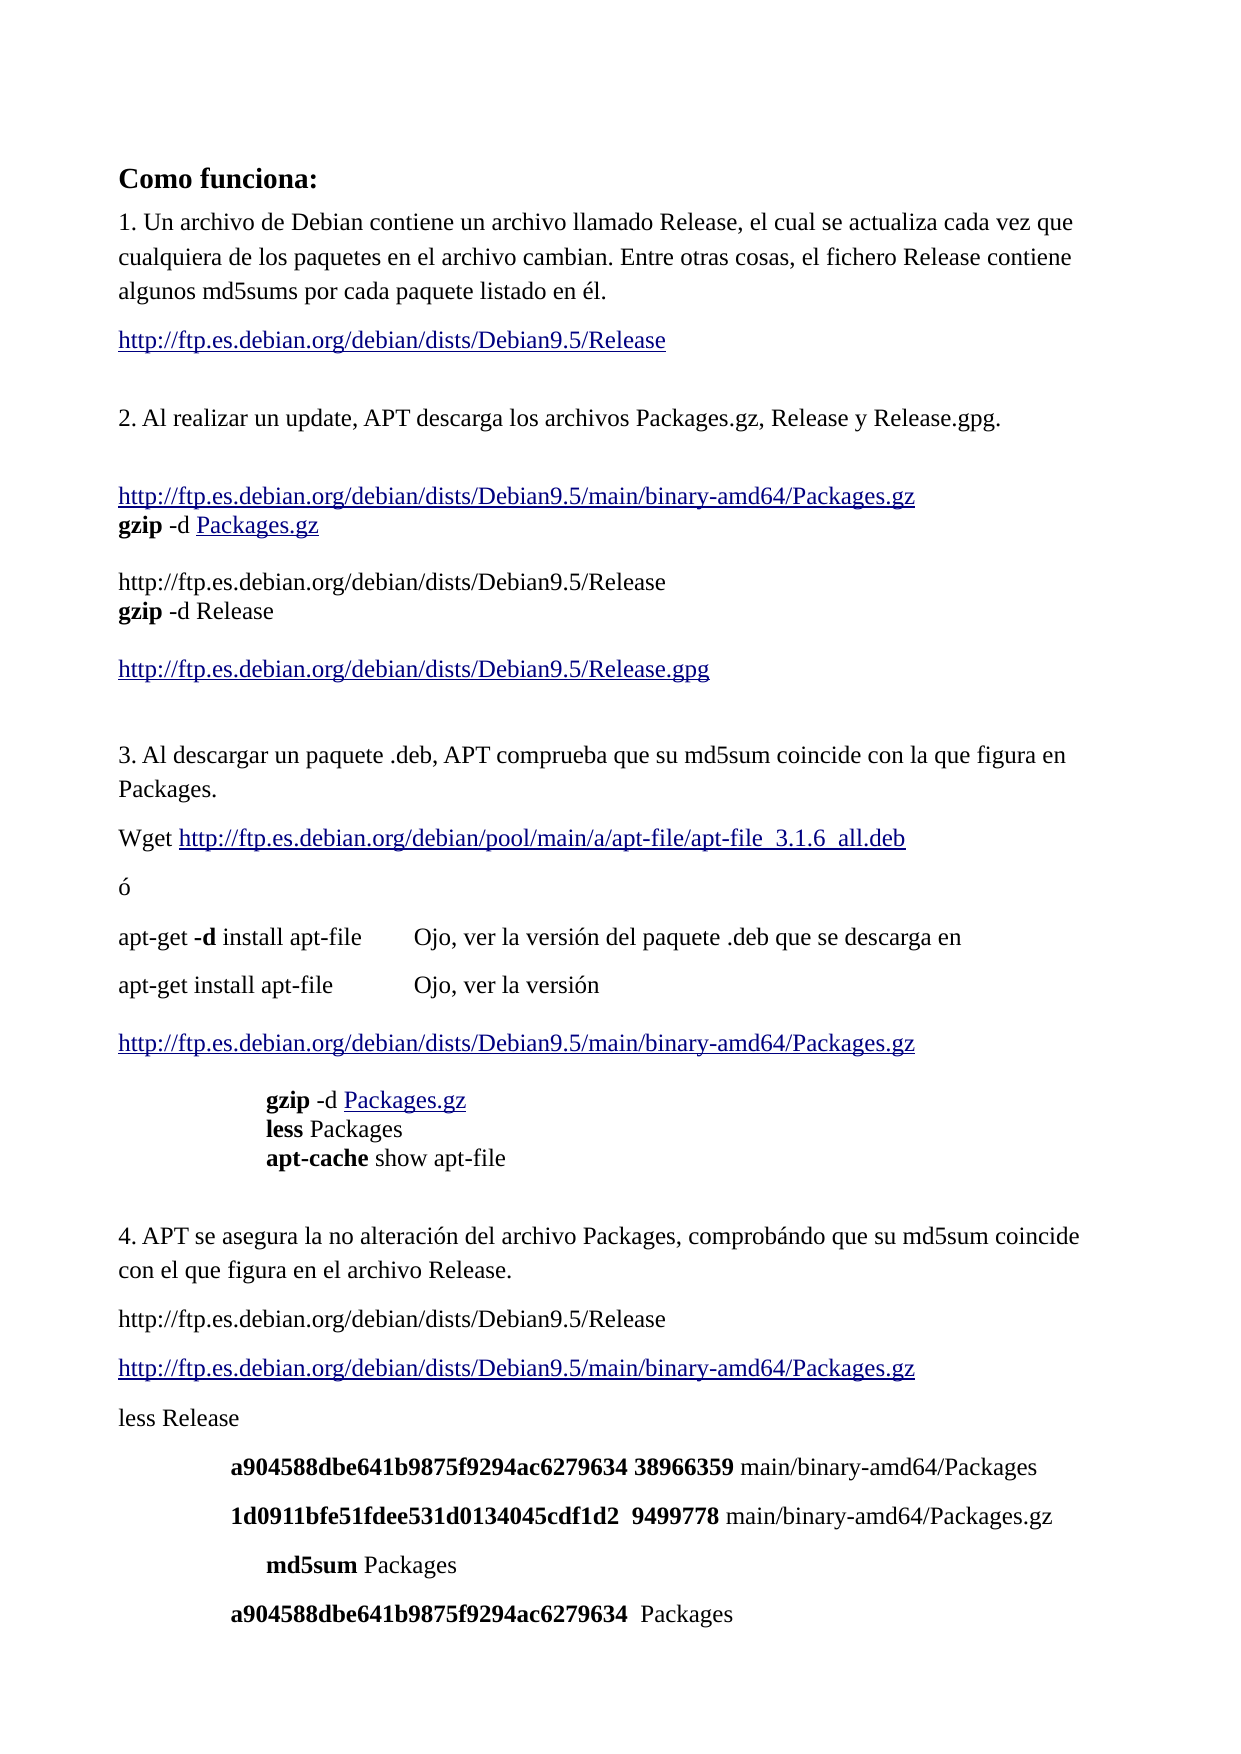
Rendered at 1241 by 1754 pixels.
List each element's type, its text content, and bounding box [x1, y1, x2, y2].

text md5sum Packages [266, 1550, 1122, 1578]
text a904588dbe641b9875f9294ac6279634 Packages [230, 1599, 1122, 1628]
text 3. Al descargar un paquete .deb, APT comprueba que su md5sum coincide con la que figura en Packages. [118, 740, 1122, 803]
text http://ftp.es.debian.org/debian/dists/Debian9.5/Release [118, 326, 1122, 354]
text less Packages [266, 1114, 1122, 1143]
text http://ftp.es.debian.org/debian/dists/Debian9.5/Release [118, 1304, 1122, 1333]
text Wget http://ftp.es.debian.org/debian/pool/main/a/apt-file/apt-file_3.1.6_all.deb [118, 823, 1122, 852]
text http://ftp.es.debian.org/debian/dists/Debian9.5/main/binary-amd64/Packages.gz [118, 1353, 1122, 1382]
text http://ftp.es.debian.org/debian/dists/Debian9.5/main/binary-amd64/Packages.gz [118, 481, 1122, 510]
text 1. Un archivo de Debian contiene un archivo llamado Release, el cual se actualiza cada vez que cualquiera de los paquetes en el archivo cambian. Entre otras cosas, el fichero Release contiene algunos md5sums por cada paquete listado en él. [118, 207, 1122, 305]
text less Release [118, 1403, 1122, 1431]
text 4. APT se asegura la no alteración del archivo Packages, comprobándo que su md5sum coincide con el que figura en el archivo Release. [118, 1221, 1122, 1284]
text ó [118, 872, 1122, 901]
subtitle Como funciona: [118, 161, 1122, 195]
text apt-get -d install apt-file Ojo, ver la versión del paquete .deb que se descarga en [118, 922, 1122, 950]
text http://ftp.es.debian.org/debian/dists/Debian9.5/Release [118, 567, 1122, 596]
text 1d0911bfe51fdee531d0134045cdf1d2 9499778 main/binary-amd64/Packages.gz [230, 1501, 1122, 1529]
text a904588dbe641b9875f9294ac6279634 38966359 main/binary-amd64/Packages [230, 1452, 1122, 1480]
text 2. Al realizar un update, APT descarga los archivos Packages.gz, Release y Release.gpg. [118, 403, 1122, 432]
text apt-get install apt-file Ojo, ver la versión [118, 971, 1122, 999]
text apt-cache show apt-file [266, 1143, 1122, 1172]
text http://ftp.es.debian.org/debian/dists/Debian9.5/main/binary-amd64/Packages.gz [118, 1028, 1122, 1057]
text http://ftp.es.debian.org/debian/dists/Debian9.5/Release.gpg [118, 654, 1122, 682]
text gzip -d Packages.gz [266, 1086, 1122, 1114]
text gzip -d Release [118, 596, 1122, 625]
text gzip -d Packages.gz [118, 510, 1122, 539]
